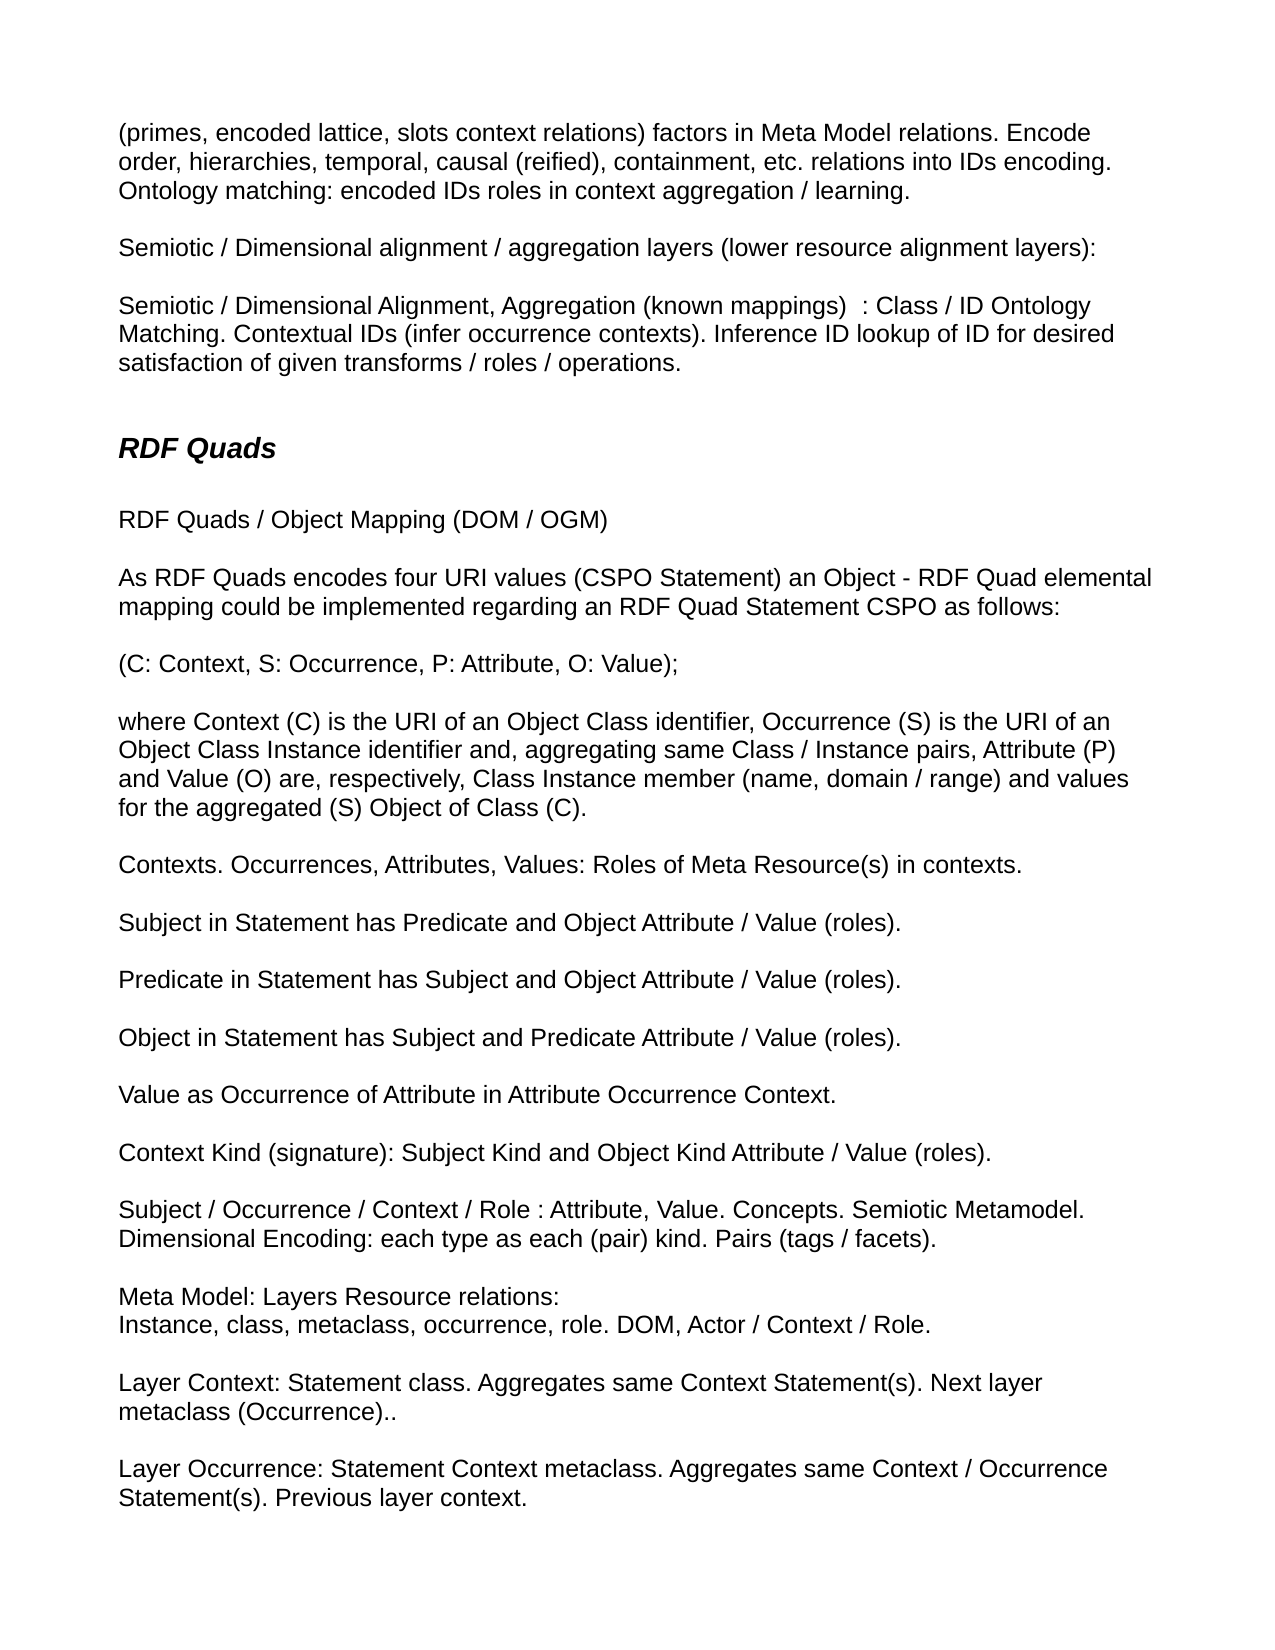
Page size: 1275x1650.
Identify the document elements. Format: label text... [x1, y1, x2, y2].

text Predicate in Statement has Subject and Object Attribute / Value (roles). [118, 965, 1157, 994]
text Value as Occurrence of Attribute in Attribute Occurrence Context. [118, 1080, 1157, 1109]
text (primes, encoded lattice, slots context relations) factors in Meta Model relations. Encode order, hierarchies, temporal, causal (reified), containment, etc. relations into IDs encoding. Ontology matching: encoded IDs roles in context aggregation / learning. [118, 118, 1157, 204]
text Semiotic / Dimensional Alignment, Aggregation (known mappings) : Class / ID Ontology Matching. Contextual IDs (infer occurrence contexts). Inference ID lookup of ID for desired satisfaction of given transforms / roles / operations. [118, 291, 1157, 377]
subtitle RDF Quads [118, 431, 1157, 464]
text Subject / Occurrence / Context / Role : Attribute, Value. Concepts. Semiotic Metamodel. Dimensional Encoding: each type as each (pair) kind. Pairs (tags / facets). [118, 1195, 1157, 1253]
text Layer Occurrence: Statement Context metaclass. Aggregates same Context / Occurrence Statement(s). Previous layer context. [118, 1454, 1157, 1512]
text Semiotic / Dimensional alignment / aggregation layers (lower resource alignment layers): [118, 233, 1157, 262]
text Context Kind (signature): Subject Kind and Object Kind Attribute / Value (roles). [118, 1138, 1157, 1167]
text (C: Context, S: Occurrence, P: Attribute, O: Value); [118, 649, 1157, 678]
text Layer Context: Statement class. Aggregates same Context Statement(s). Next layer metaclass (Occurrence).. [118, 1368, 1157, 1425]
text As RDF Quads encodes four URI values (CSPO Statement) an Object - RDF Quad elemental mapping could be implemented regarding an RDF Quad Statement CSPO as follows: [118, 563, 1157, 620]
text Meta Model: Layers Resource relations: [118, 1282, 1157, 1310]
text Object in Statement has Subject and Predicate Attribute / Value (roles). [118, 1023, 1157, 1052]
text RDF Quads / Object Mapping (DOM / OGM) [118, 505, 1157, 534]
text Subject in Statement has Predicate and Object Attribute / Value (roles). [118, 908, 1157, 937]
text Contexts. Occurrences, Attributes, Values: Roles of Meta Resource(s) in contexts. [118, 850, 1157, 879]
text Instance, class, metaclass, occurrence, role. DOM, Actor / Context / Role. [118, 1310, 1157, 1339]
text where Context (C) is the URI of an Object Class identifier, Occurrence (S) is the URI of an Object Class Instance identifier and, aggregating same Class / Instance pairs, Attribute (P) and Value (O) are, respectively, Class Instance member (name, domain / range) and values for the aggregated (S) Object of Class (C). [118, 707, 1157, 822]
